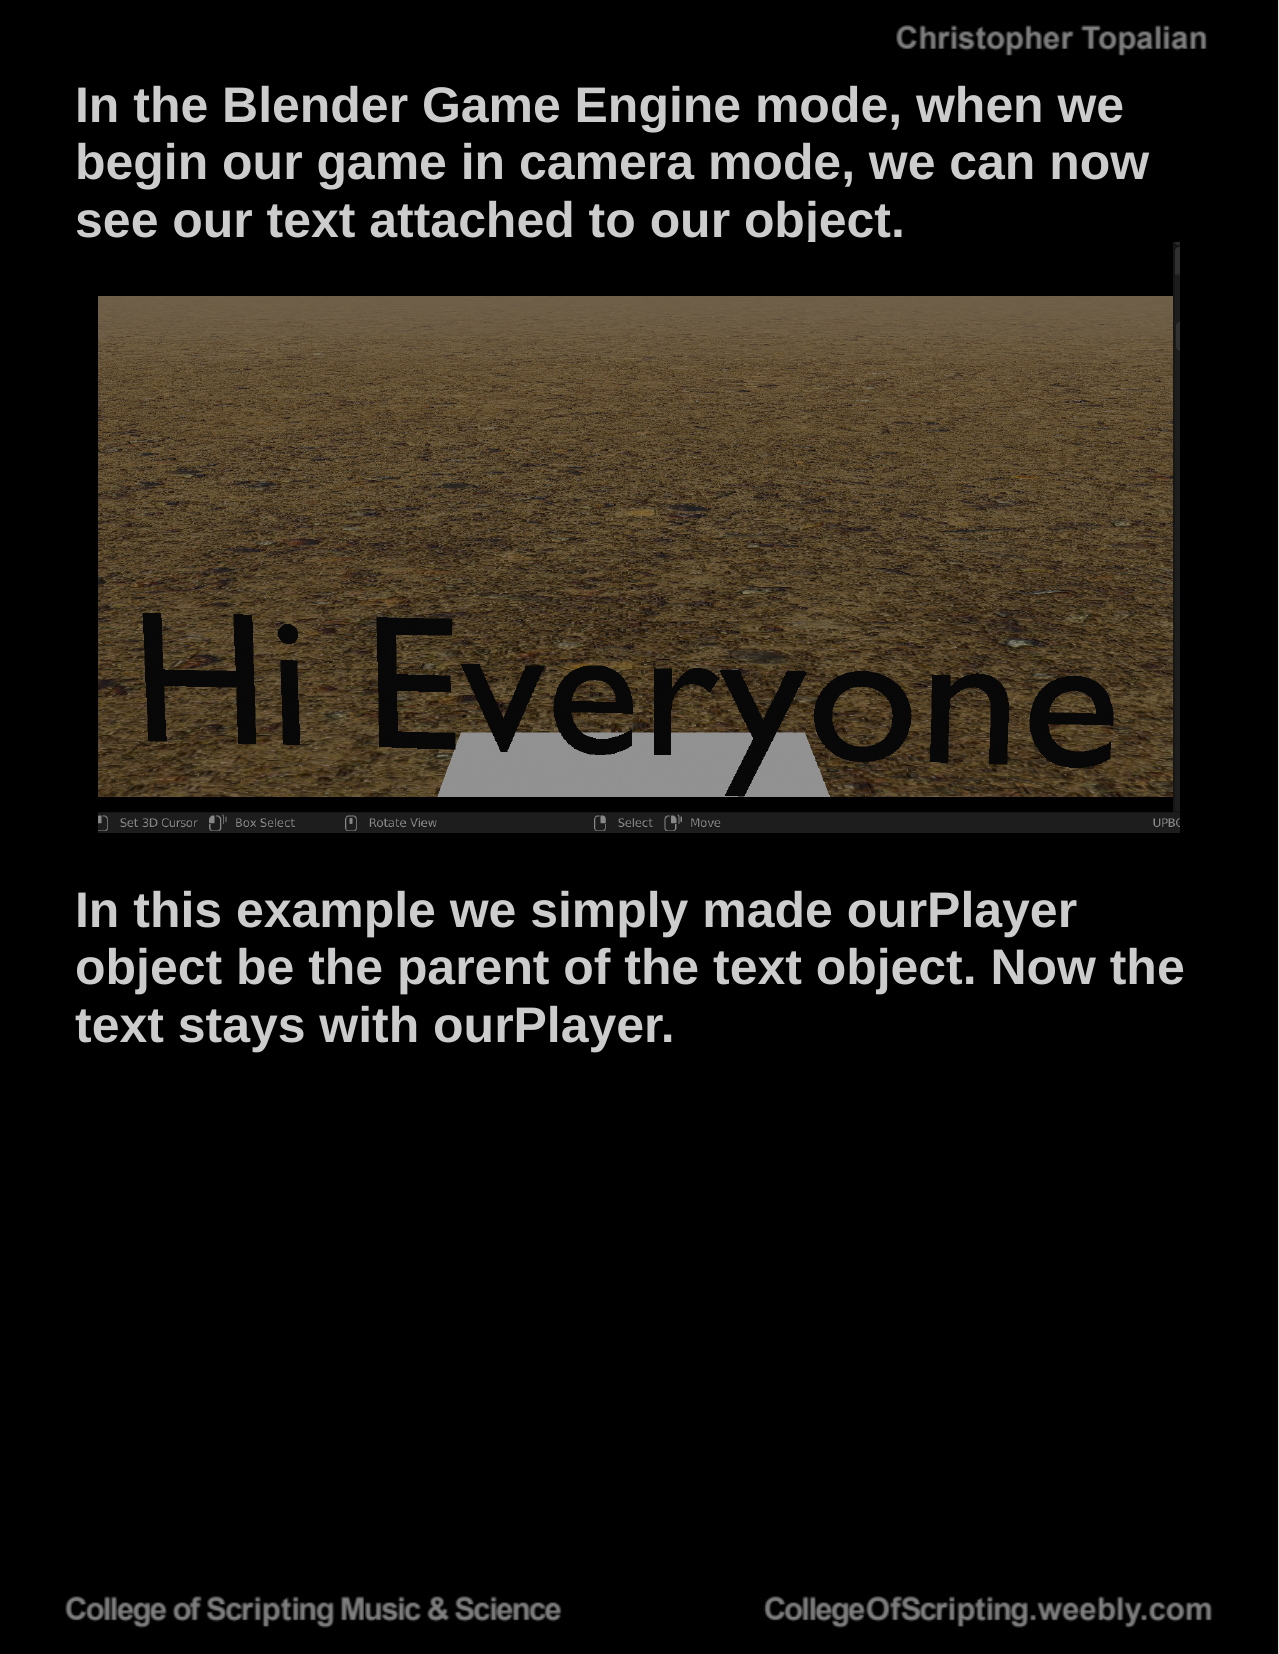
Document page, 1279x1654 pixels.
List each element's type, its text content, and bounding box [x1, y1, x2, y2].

picture [98, 242, 1180, 833]
text In the Blender Game Engine mode, when we begin our game in camera mode, we can now see our text attached to our object. [75, 75, 1203, 247]
text In this example we simply made ourPlayer object be the parent of the text object. Now the text stays with ourPlayer. [75, 880, 1203, 1052]
